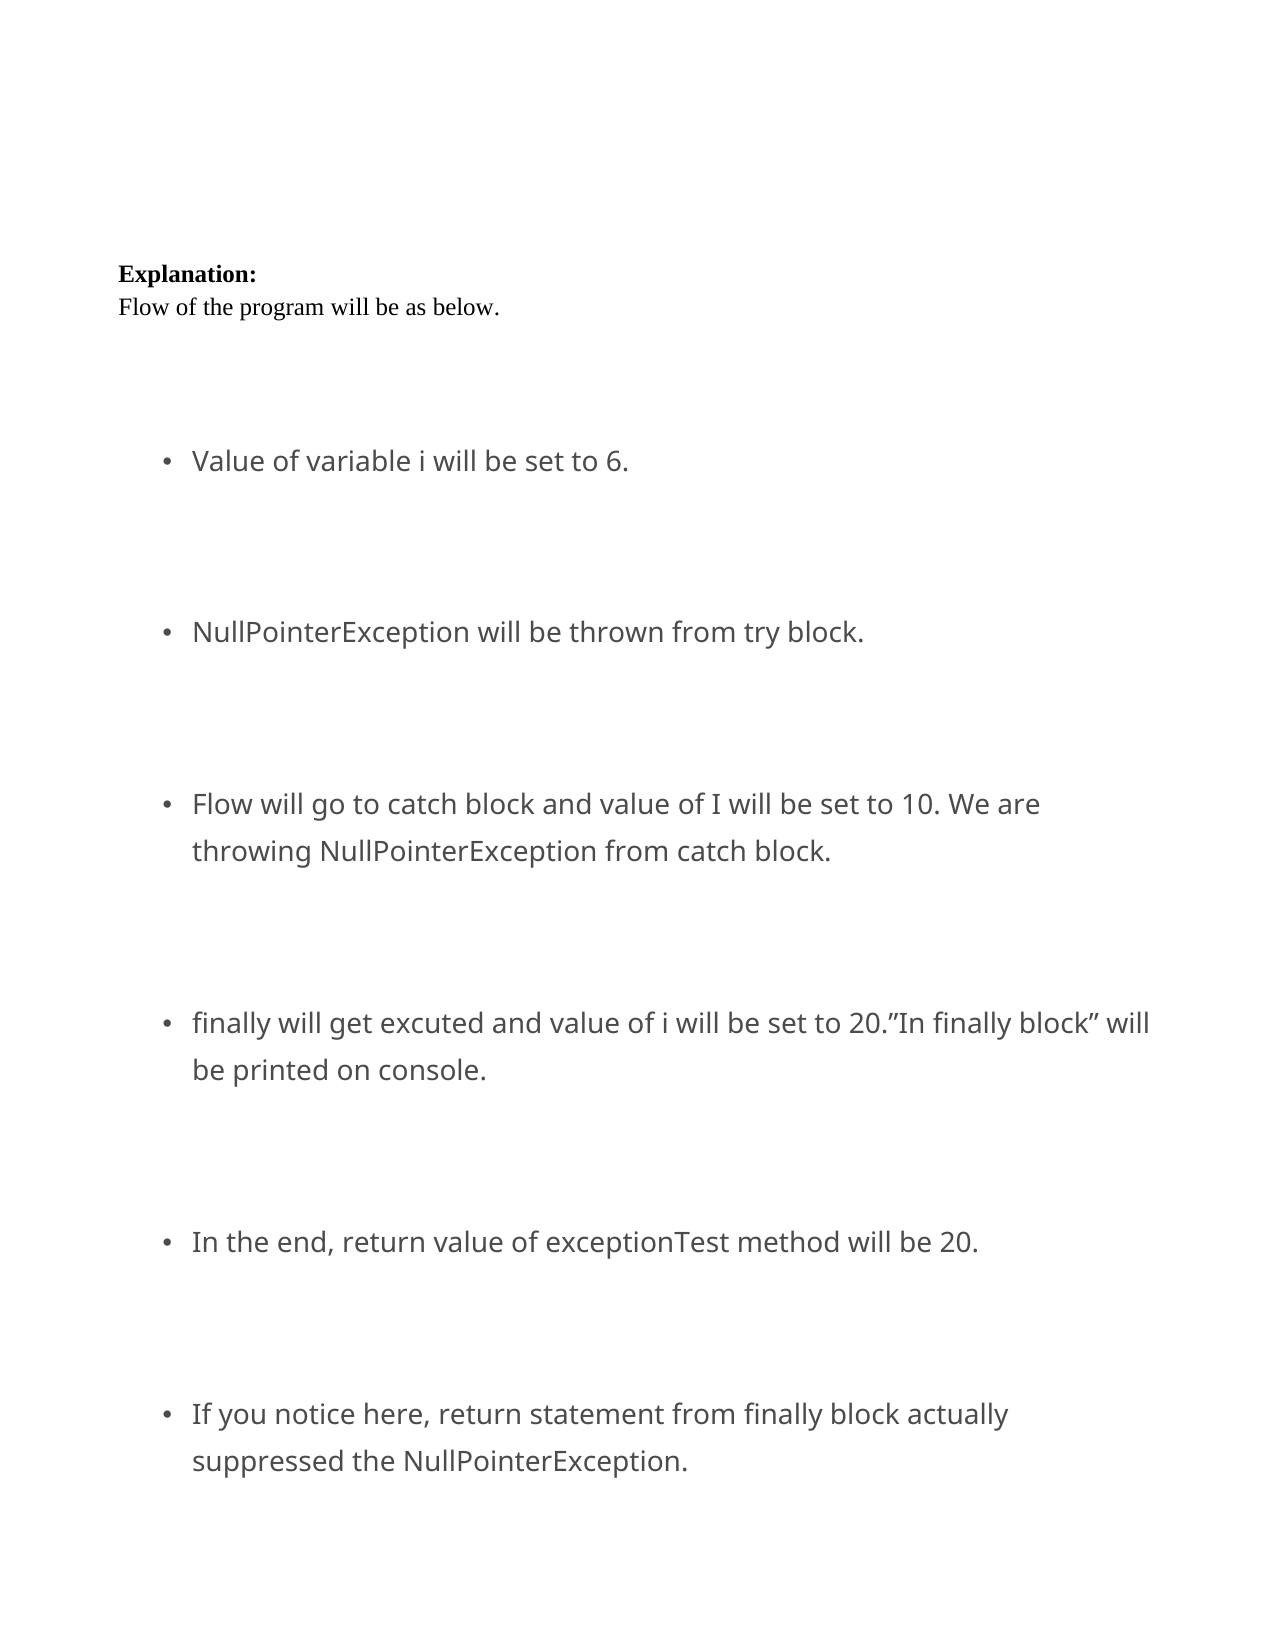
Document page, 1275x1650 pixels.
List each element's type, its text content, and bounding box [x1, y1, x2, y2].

list finally will get excuted and value of i will be set to 20.”In finally block” will be printed on console. [162, 995, 1157, 1089]
list NullPointerException will be thrown from try block. [162, 604, 1157, 651]
list Value of variable i will be set to 6. [162, 432, 1157, 479]
list Flow will go to catch block and value of I will be set to 10. We are throwing NullPointerException from catch block. [162, 776, 1157, 870]
text Explanation: Flow of the program will be as below. [118, 259, 1157, 321]
list In the end, return value of exceptionTest method will be 20. [162, 1214, 1157, 1261]
list If you notice here, return statement from finally block actually suppressed the NullPointerException. [162, 1386, 1157, 1479]
